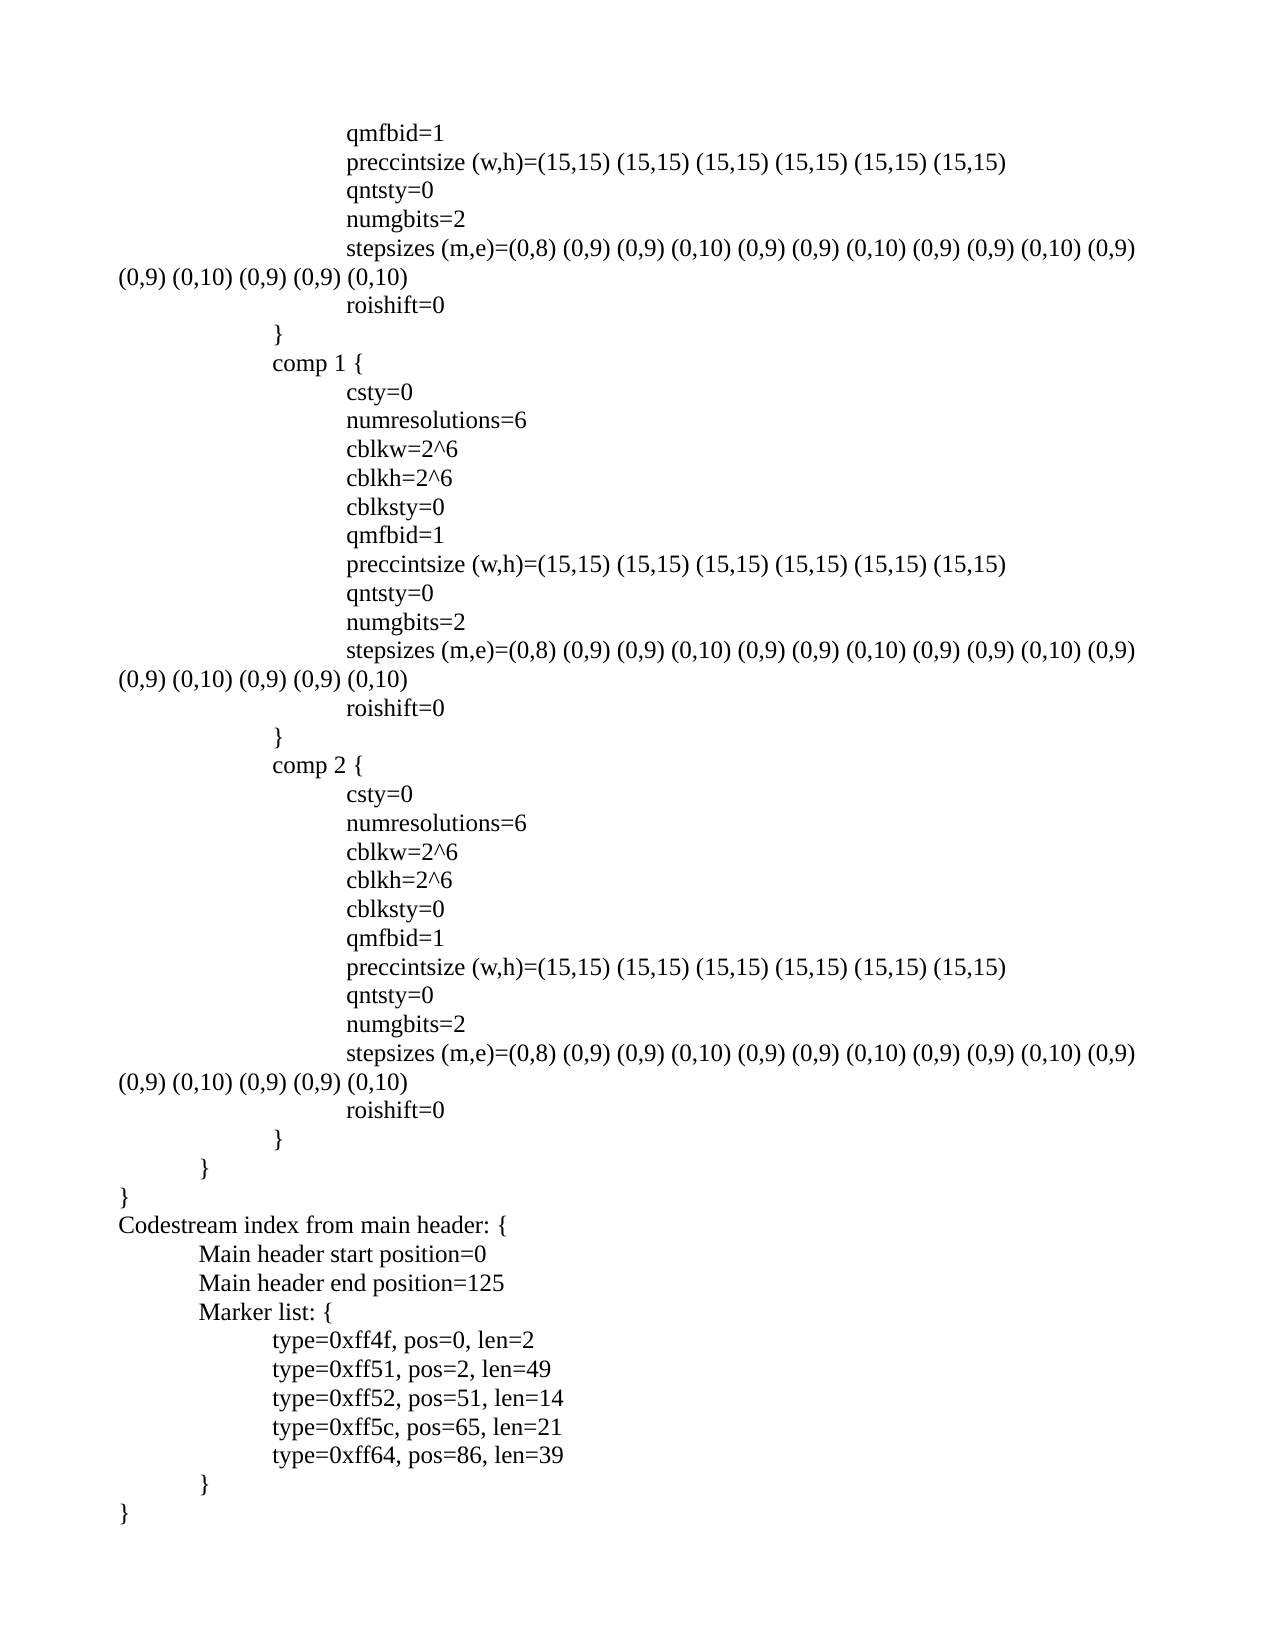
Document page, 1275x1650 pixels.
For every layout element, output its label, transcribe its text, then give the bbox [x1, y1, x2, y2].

text qntsty=0 [118, 176, 1157, 204]
text type=0xff5c, pos=65, len=21 [118, 1412, 1157, 1441]
text qmfbid=1 [118, 923, 1157, 952]
text preccintsize (w,h)=(15,15) (15,15) (15,15) (15,15) (15,15) (15,15) [118, 549, 1157, 578]
text numgbits=2 [118, 204, 1157, 233]
text cblksty=0 [118, 894, 1157, 923]
text qntsty=0 [118, 578, 1157, 607]
text roishift=0 [118, 1096, 1157, 1124]
text } [118, 1153, 1157, 1182]
text numgbits=2 [118, 1009, 1157, 1038]
text stepsizes (m,e)=(0,8) (0,9) (0,9) (0,10) (0,9) (0,9) (0,10) (0,9) (0,9) (0,10) (0,9) (0,9) (0,10) (0,9) (0,9) (0,10) [118, 1038, 1157, 1096]
text numresolutions=6 [118, 808, 1157, 837]
text comp 2 { [118, 751, 1157, 779]
text stepsizes (m,e)=(0,8) (0,9) (0,9) (0,10) (0,9) (0,9) (0,10) (0,9) (0,9) (0,10) (0,9) (0,9) (0,10) (0,9) (0,9) (0,10) [118, 233, 1157, 291]
text type=0xff52, pos=51, len=14 [118, 1383, 1157, 1412]
text qntsty=0 [118, 981, 1157, 1009]
text preccintsize (w,h)=(15,15) (15,15) (15,15) (15,15) (15,15) (15,15) [118, 147, 1157, 176]
text } [118, 1469, 1157, 1498]
text csty=0 [118, 377, 1157, 406]
text csty=0 [118, 779, 1157, 808]
text cblkw=2^6 [118, 837, 1157, 866]
text type=0xff4f, pos=0, len=2 [118, 1326, 1157, 1354]
text Codestream index from main header: { [118, 1211, 1157, 1239]
text qmfbid=1 [118, 521, 1157, 549]
text } [118, 319, 1157, 348]
text Marker list: { [118, 1297, 1157, 1326]
text roishift=0 [118, 693, 1157, 722]
text } [118, 1498, 1157, 1527]
text Main header start position=0 [118, 1239, 1157, 1268]
text type=0xff51, pos=2, len=49 [118, 1354, 1157, 1383]
text } [118, 1124, 1157, 1153]
text preccintsize (w,h)=(15,15) (15,15) (15,15) (15,15) (15,15) (15,15) [118, 952, 1157, 981]
text cblkw=2^6 [118, 434, 1157, 463]
text Main header end position=125 [118, 1268, 1157, 1297]
text } [118, 1182, 1157, 1211]
text cblkh=2^6 [118, 866, 1157, 894]
text numgbits=2 [118, 607, 1157, 636]
text roishift=0 [118, 291, 1157, 319]
text numresolutions=6 [118, 406, 1157, 434]
text cblksty=0 [118, 492, 1157, 521]
text comp 1 { [118, 348, 1157, 377]
text stepsizes (m,e)=(0,8) (0,9) (0,9) (0,10) (0,9) (0,9) (0,10) (0,9) (0,9) (0,10) (0,9) (0,9) (0,10) (0,9) (0,9) (0,10) [118, 636, 1157, 693]
text cblkh=2^6 [118, 463, 1157, 492]
text qmfbid=1 [118, 118, 1157, 147]
text type=0xff64, pos=86, len=39 [118, 1441, 1157, 1469]
text } [118, 722, 1157, 751]
